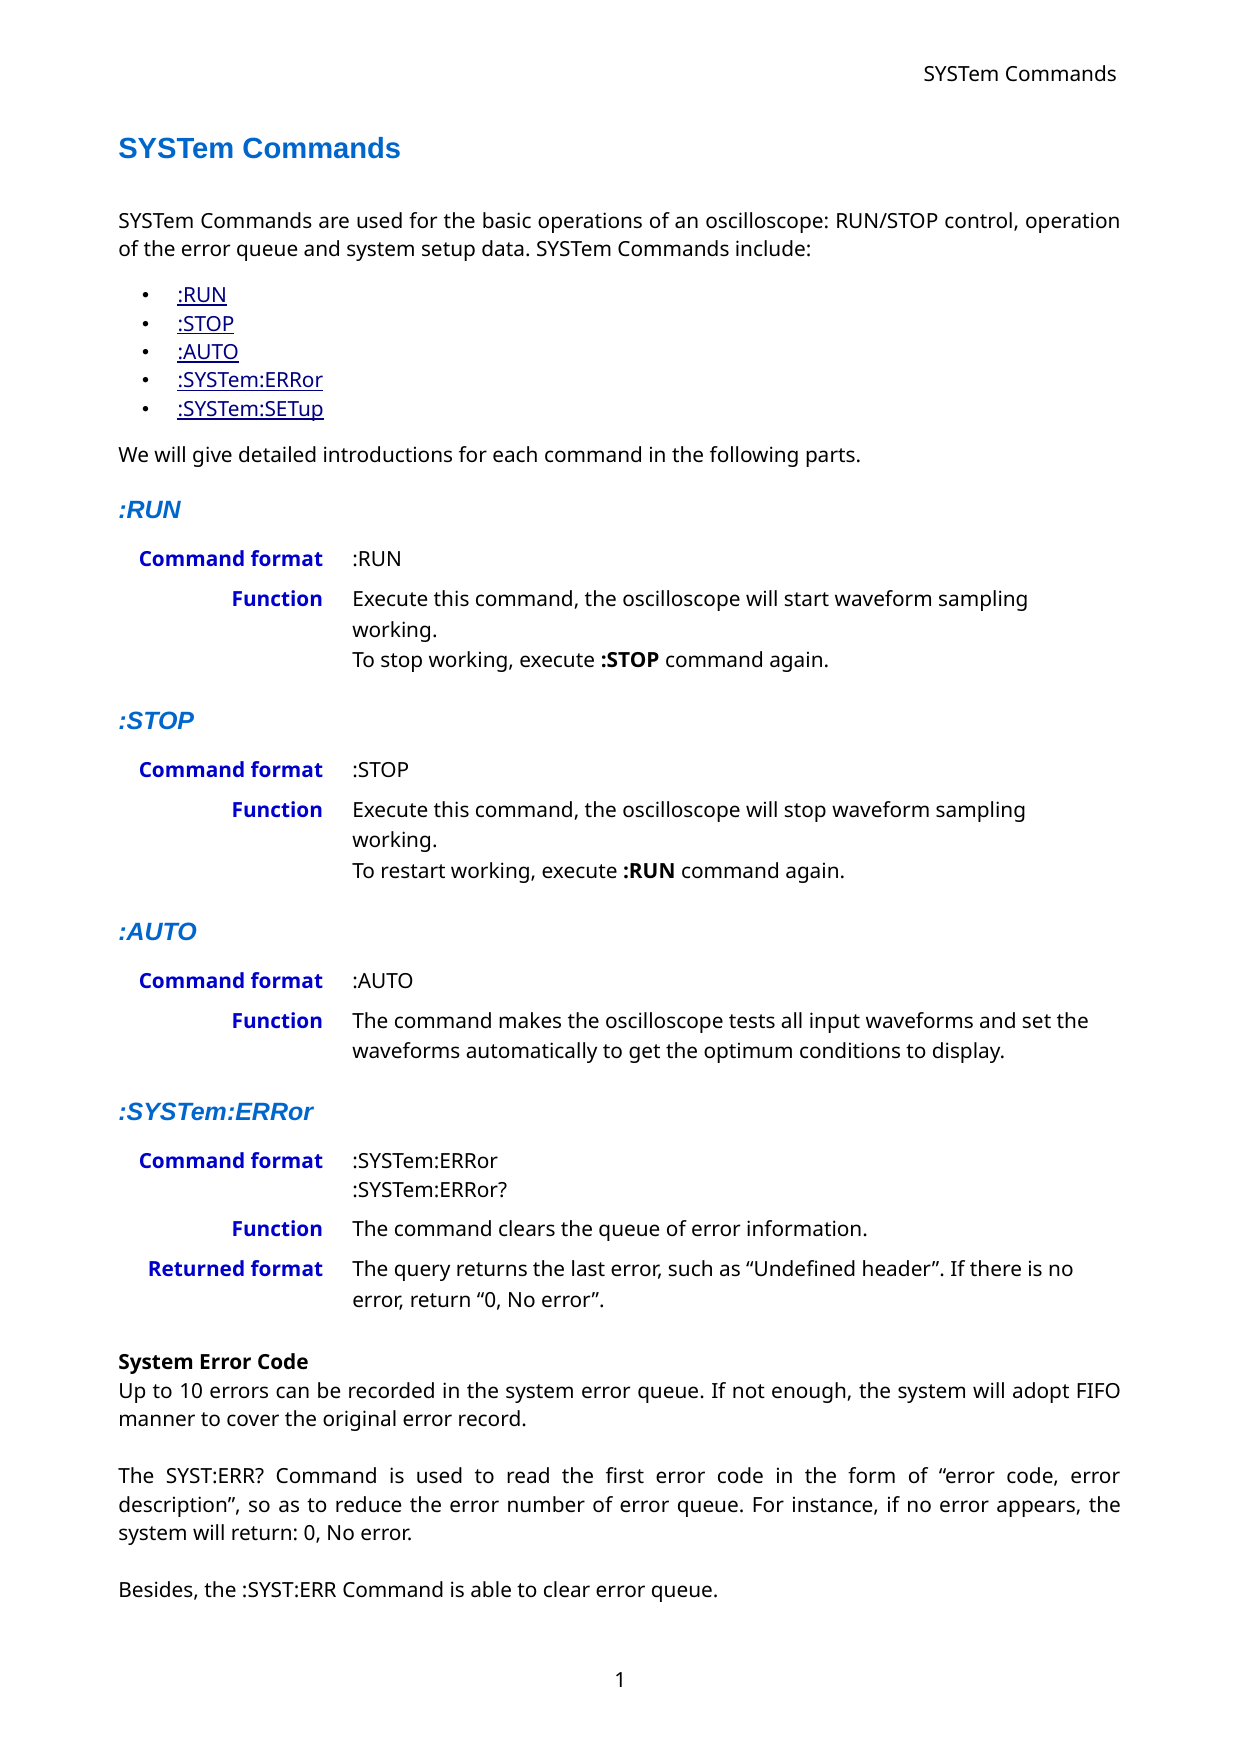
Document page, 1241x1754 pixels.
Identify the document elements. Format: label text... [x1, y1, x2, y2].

table_cell Execute this command, the oscilloscope will start waveform sampling working. To stop working, execute :STOP command again. [346, 579, 1123, 679]
table_header Command format [118, 539, 346, 579]
text System Error Code [118, 1347, 1122, 1376]
subtitle :STOP [118, 706, 1122, 735]
table_cell Function [118, 1209, 346, 1249]
table_cell The command clears the queue of error information. [346, 1209, 1123, 1249]
list :STOP [142, 309, 1110, 337]
table_cell Function [118, 789, 346, 890]
subtitle SYSTem Commands [118, 131, 1122, 165]
table_header Command format [118, 750, 346, 789]
text We will give detailed introductions for each command in the following parts. [118, 440, 1122, 469]
subtitle :SYSTem:ERRor [118, 1097, 1122, 1126]
table_cell The command makes the oscilloscope tests all input waveforms and set the waveforms automatically to get the optimum conditions to display. [346, 1000, 1123, 1070]
table_header :STOP [346, 750, 1123, 789]
table_cell Execute this command, the oscilloscope will stop waveform sampling working. To restart working, execute :RUN command again. [346, 789, 1123, 890]
list :AUTO [142, 337, 1110, 366]
subtitle :AUTO [118, 917, 1122, 945]
table_header :RUN [346, 539, 1123, 579]
list :SYSTem:ERRor [142, 366, 1110, 394]
text The SYST:ERR? Command is used to read the first error code in the form of “error code, error description”, so as to reduce the error number of error queue. For instance, if no error appears, the system will return: 0, No error. [118, 1461, 1122, 1547]
table_cell Returned format [118, 1249, 346, 1319]
table_header :SYSTem:ERRor :SYSTem:ERRor? [346, 1141, 1123, 1209]
table_header :AUTO [346, 960, 1123, 1000]
text Up to 10 errors can be recorded in the system error queue. If not enough, the system will adopt FIFO manner to cover the original error record. [118, 1376, 1122, 1433]
table_header Command format [118, 1141, 346, 1209]
table_cell Function [118, 579, 346, 679]
subtitle :RUN [118, 495, 1122, 524]
text Besides, the :SYST:ERR Command is able to clear error queue. [118, 1575, 1122, 1603]
list :RUN [142, 280, 1110, 309]
text SYSTem Commands are used for the basic operations of an oscilloscope: RUN/STOP control, operation of the error queue and system setup data. SYSTem Commands include: [118, 206, 1122, 263]
table_header Command format [118, 960, 346, 1000]
table_cell The query returns the last error, such as “Undefined header”. If there is no error, return “0, No error”. [346, 1249, 1123, 1319]
table_cell Function [118, 1000, 346, 1070]
list :SYSTem:SETup [142, 394, 1110, 422]
